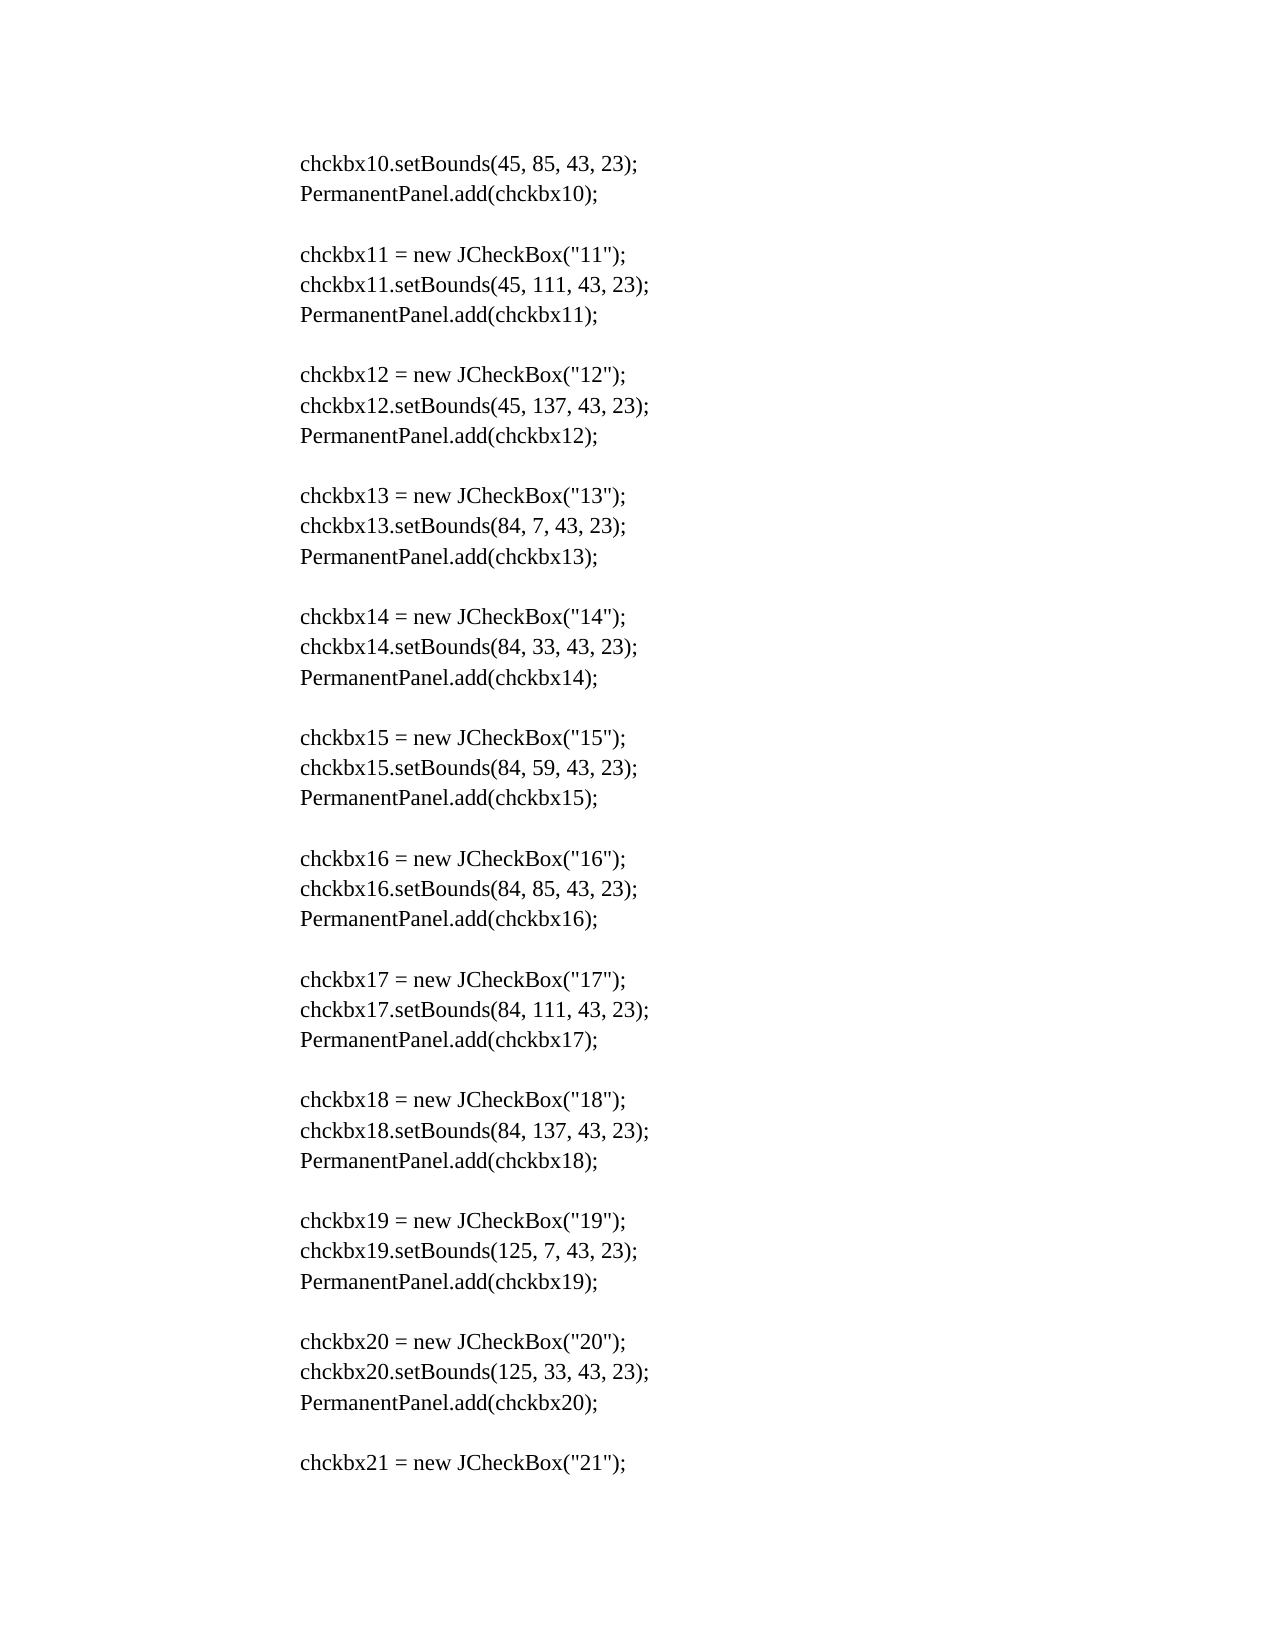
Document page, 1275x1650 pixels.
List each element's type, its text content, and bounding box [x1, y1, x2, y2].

text chckbx20 = new JCheckBox("20"); [150, 1328, 1125, 1354]
text PermanentPanel.add(chckbx10); [150, 180, 1125, 207]
text chckbx14 = new JCheckBox("14"); [150, 603, 1125, 629]
text chckbx17 = new JCheckBox("17"); [150, 966, 1125, 992]
text PermanentPanel.add(chckbx18); [150, 1147, 1125, 1173]
text chckbx13 = new JCheckBox("13"); [150, 482, 1125, 509]
text PermanentPanel.add(chckbx19); [150, 1268, 1125, 1294]
text PermanentPanel.add(chckbx16); [150, 905, 1125, 932]
text PermanentPanel.add(chckbx13); [150, 543, 1125, 569]
text chckbx18 = new JCheckBox("18"); [150, 1086, 1125, 1113]
text chckbx18.setBounds(84, 137, 43, 23); [150, 1117, 1125, 1143]
text chckbx13.setBounds(84, 7, 43, 23); [150, 512, 1125, 539]
text chckbx11 = new JCheckBox("11"); [150, 241, 1125, 267]
text chckbx15.setBounds(84, 59, 43, 23); [150, 754, 1125, 781]
text chckbx16.setBounds(84, 85, 43, 23); [150, 875, 1125, 901]
text PermanentPanel.add(chckbx17); [150, 1026, 1125, 1052]
text chckbx11.setBounds(45, 111, 43, 23); [150, 271, 1125, 297]
text PermanentPanel.add(chckbx14); [150, 663, 1125, 690]
text chckbx16 = new JCheckBox("16"); [150, 845, 1125, 871]
text chckbx17.setBounds(84, 111, 43, 23); [150, 996, 1125, 1022]
text PermanentPanel.add(chckbx15); [150, 784, 1125, 811]
text chckbx15 = new JCheckBox("15"); [150, 724, 1125, 750]
text PermanentPanel.add(chckbx20); [150, 1388, 1125, 1415]
text chckbx21 = new JCheckBox("21"); [150, 1449, 1125, 1475]
text chckbx12 = new JCheckBox("12"); [150, 361, 1125, 388]
text PermanentPanel.add(chckbx11); [150, 301, 1125, 327]
text chckbx20.setBounds(125, 33, 43, 23); [150, 1358, 1125, 1385]
text chckbx14.setBounds(84, 33, 43, 23); [150, 633, 1125, 660]
text chckbx19.setBounds(125, 7, 43, 23); [150, 1237, 1125, 1264]
text chckbx12.setBounds(45, 137, 43, 23); [150, 392, 1125, 418]
text chckbx19 = new JCheckBox("19"); [150, 1207, 1125, 1234]
text chckbx10.setBounds(45, 85, 43, 23); [150, 150, 1125, 176]
text PermanentPanel.add(chckbx12); [150, 422, 1125, 448]
